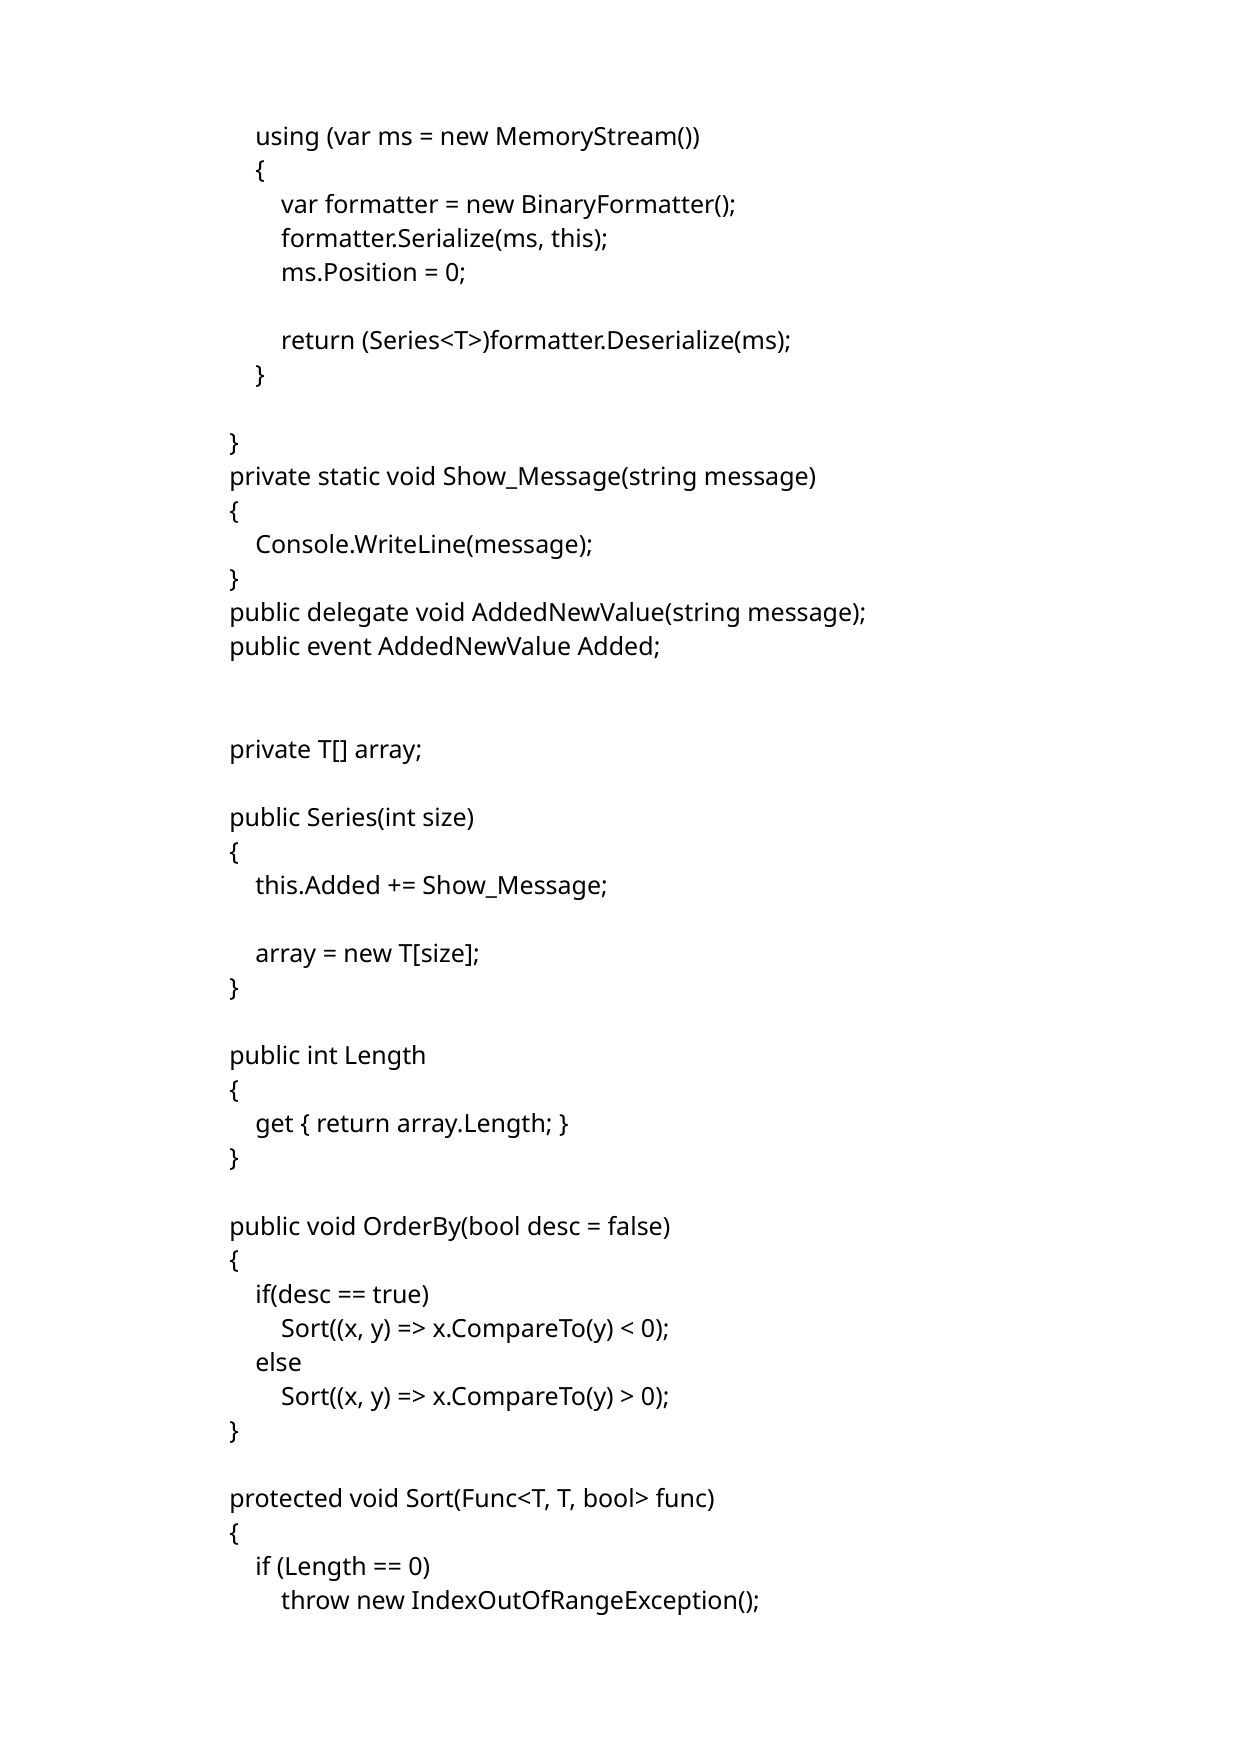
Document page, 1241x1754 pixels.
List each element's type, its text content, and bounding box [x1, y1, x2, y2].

text public delegate void AddedNewValue(string message); [177, 595, 1152, 629]
text throw new IndexOutOfRangeException(); [177, 1583, 1152, 1617]
text { [177, 1515, 1152, 1549]
text this.Added += Show_Message; [177, 867, 1152, 902]
text } [177, 561, 1152, 595]
text protected void Sort(Func<T, T, bool> func) [177, 1481, 1152, 1515]
text } [177, 425, 1152, 459]
text return (Series<T>)formatter.Deserialize(ms); [177, 322, 1152, 357]
text Console.WriteLine(message); [177, 527, 1152, 561]
text public Series(int size) [177, 799, 1152, 833]
text if(desc == true) [177, 1276, 1152, 1310]
text Sort((x, y) => x.CompareTo(y) > 0); [177, 1378, 1152, 1412]
text else [177, 1344, 1152, 1378]
text } [177, 1140, 1152, 1174]
text { [177, 152, 1152, 186]
text } [177, 1412, 1152, 1447]
text get { return array.Length; } [177, 1106, 1152, 1140]
text Sort((x, y) => x.CompareTo(y) < 0); [177, 1310, 1152, 1344]
text { [177, 1242, 1152, 1276]
text public event AddedNewValue Added; [177, 629, 1152, 663]
text array = new T[size]; [177, 936, 1152, 970]
text { [177, 1072, 1152, 1106]
text public void OrderBy(bool desc = false) [177, 1208, 1152, 1242]
text using (var ms = new MemoryStream()) [177, 118, 1152, 152]
text } [177, 970, 1152, 1004]
text { [177, 833, 1152, 867]
text ms.Position = 0; [177, 254, 1152, 288]
text private T[] array; [177, 731, 1152, 765]
text { [177, 493, 1152, 527]
text public int Length [177, 1038, 1152, 1072]
text if (Length == 0) [177, 1549, 1152, 1583]
text private static void Show_Message(string message) [177, 459, 1152, 493]
text formatter.Serialize(ms, this); [177, 220, 1152, 254]
text var formatter = new BinaryFormatter(); [177, 186, 1152, 220]
text } [177, 357, 1152, 391]
